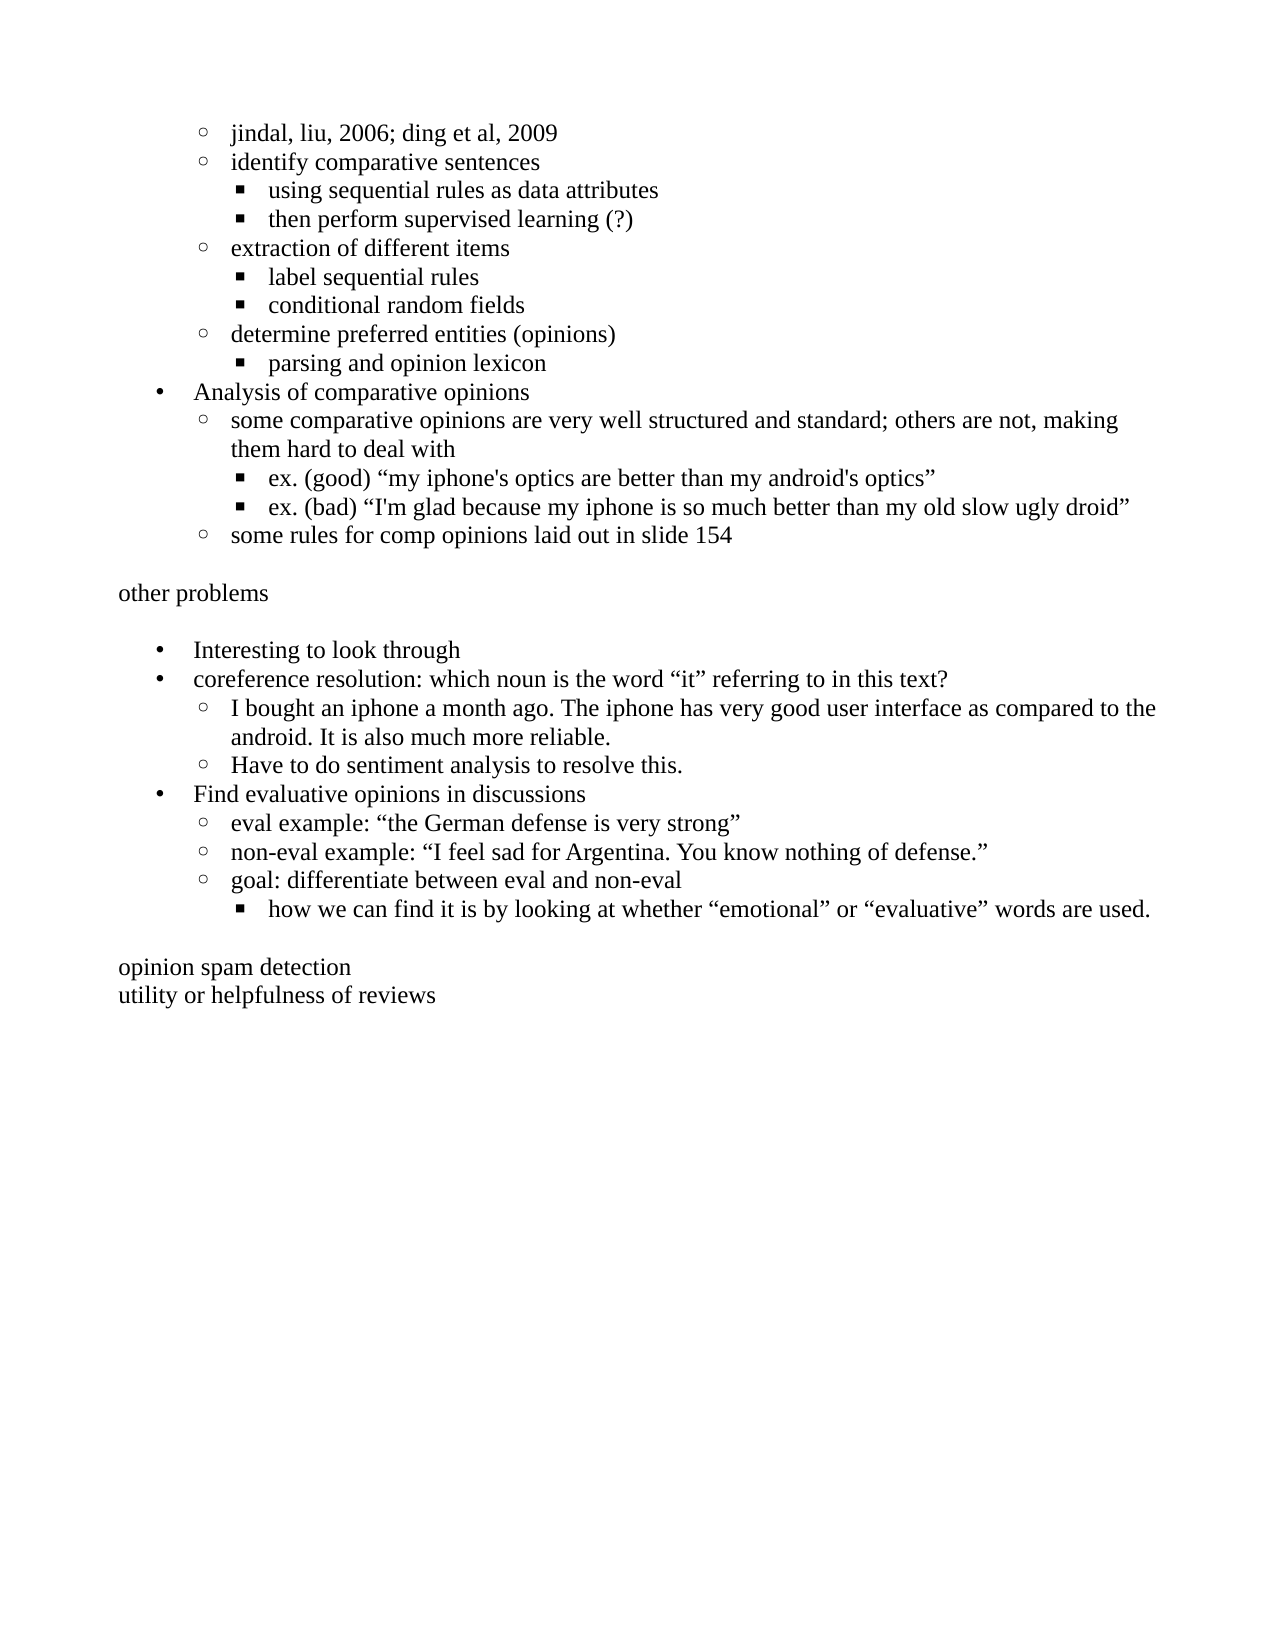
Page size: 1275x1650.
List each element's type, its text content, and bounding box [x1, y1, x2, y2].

list eval example: “the German defense is very strong” [193, 808, 1157, 837]
list some comparative opinions are very well structured and standard; others are not, making them hard to deal with [193, 406, 1157, 463]
list Interesting to look through [156, 636, 1157, 664]
list ex. (bad) “I'm glad because my iphone is so much better than my old slow ugly droid” [231, 492, 1157, 521]
list jindal, liu, 2006; ding et al, 2009 [193, 118, 1157, 147]
list Find evaluative opinions in discussions [156, 779, 1157, 808]
text opinion spam detection [118, 952, 1157, 981]
list ex. (good) “my iphone's optics are better than my android's optics” [231, 463, 1157, 492]
list conditional random fields [231, 291, 1157, 319]
list then perform supervised learning (?) [231, 204, 1157, 233]
list Analysis of comparative opinions [156, 377, 1157, 406]
list I bought an iphone a month ago. The iphone has very good user interface as compared to the android. It is also much more reliable. [193, 693, 1157, 751]
list using sequential rules as data attributes [231, 176, 1157, 204]
list extraction of different items [193, 233, 1157, 262]
list goal: differentiate between eval and non-eval [193, 866, 1157, 894]
list parsing and opinion lexicon [231, 348, 1157, 377]
list non-eval example: “I feel sad for Argentina. You know nothing of defense.” [193, 837, 1157, 866]
list determine preferred entities (opinions) [193, 319, 1157, 348]
list label sequential rules [231, 262, 1157, 291]
text utility or helpfulness of reviews [118, 981, 1157, 1009]
list identify comparative sentences [193, 147, 1157, 176]
list some rules for comp opinions laid out in slide 154 [193, 521, 1157, 549]
text other problems [118, 578, 1157, 607]
list coreference resolution: which noun is the word “it” referring to in this text? [156, 664, 1157, 693]
list how we can find it is by looking at whether “emotional” or “evaluative” words are used. [231, 894, 1157, 923]
list Have to do sentiment analysis to resolve this. [193, 751, 1157, 779]
